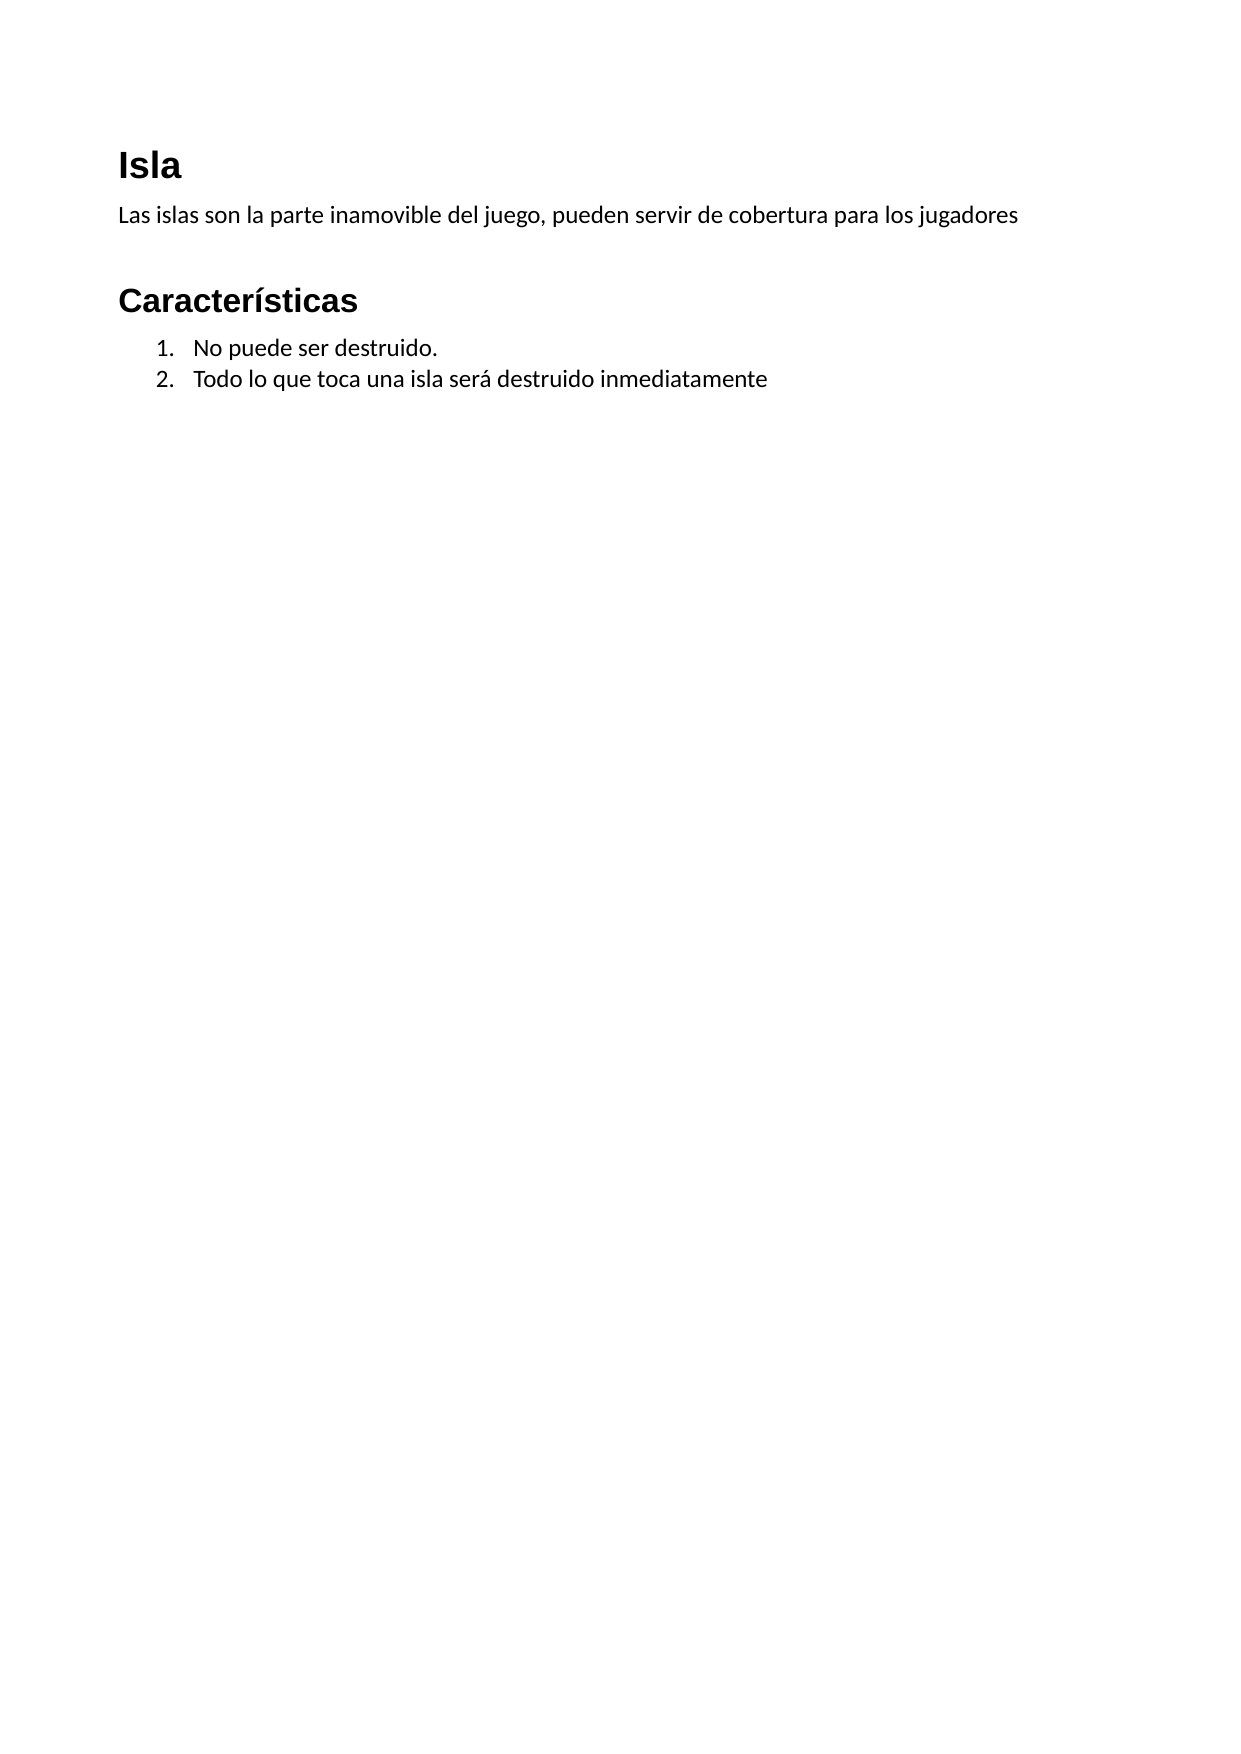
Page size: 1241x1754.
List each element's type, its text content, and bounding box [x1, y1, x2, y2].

list Todo lo que toca una isla será destruido inmediatamente [156, 363, 1122, 393]
text Las islas son la parte inamovible del juego, pueden servir de cobertura para los jugadores [118, 199, 1122, 230]
subtitle Características [118, 281, 1122, 320]
subtitle Isla [118, 143, 1122, 187]
list No puede ser destruido. [156, 332, 1122, 363]
